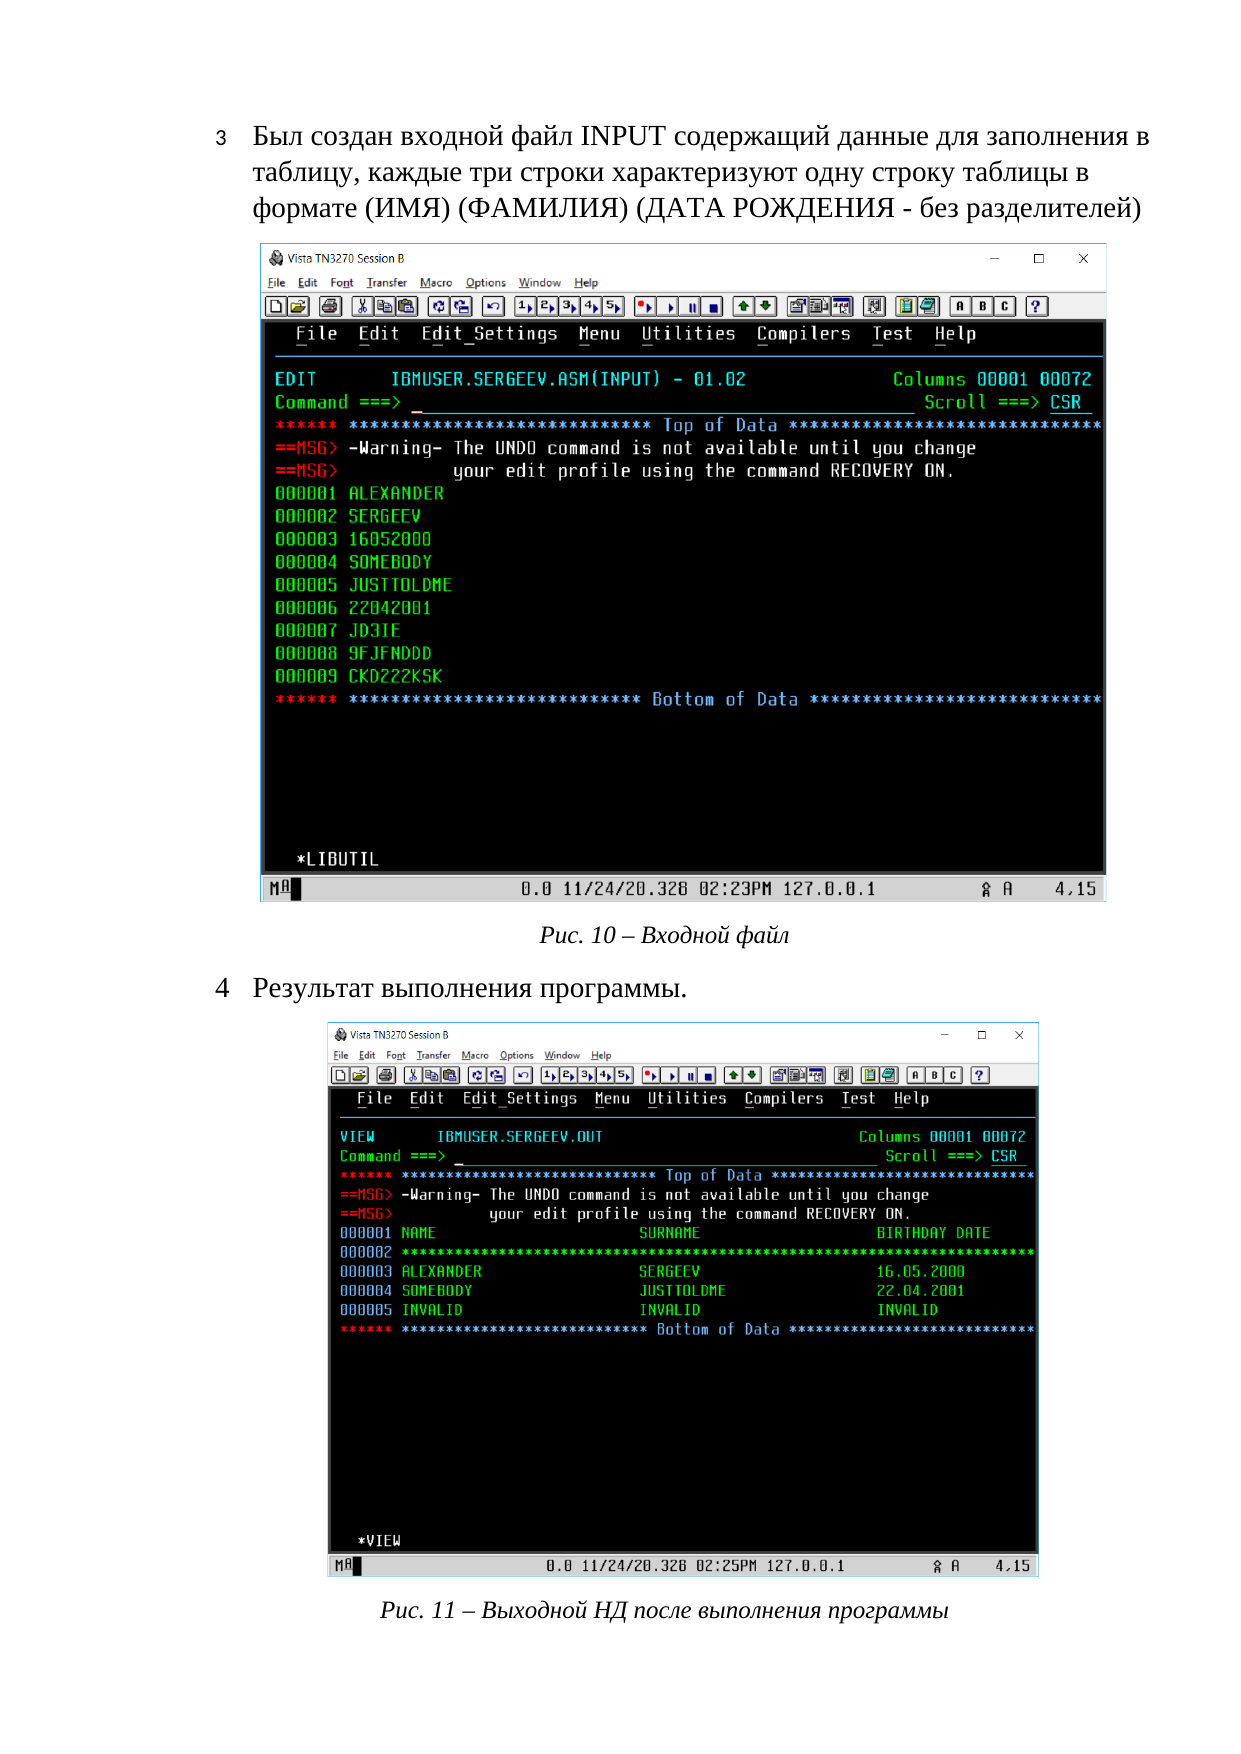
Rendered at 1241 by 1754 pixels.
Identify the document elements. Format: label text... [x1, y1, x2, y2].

text Рис. 10 – Входной файл [177, 920, 1152, 949]
list Результат выполнения программы. [215, 970, 1152, 1003]
picture [327, 1022, 1039, 1577]
text Рис. 11 – Выходной НД после выполнения программы [177, 1595, 1152, 1624]
list Был создан входной файл INPUT содержащий данные для заполнения в таблицу, каждые три строки характеризуют одну строку таблицы в формате (ИМЯ) (ФАМИЛИЯ) (ДАТА РОЖДЕНИЯ - без разделителей) [215, 118, 1152, 224]
picture [260, 243, 1107, 902]
